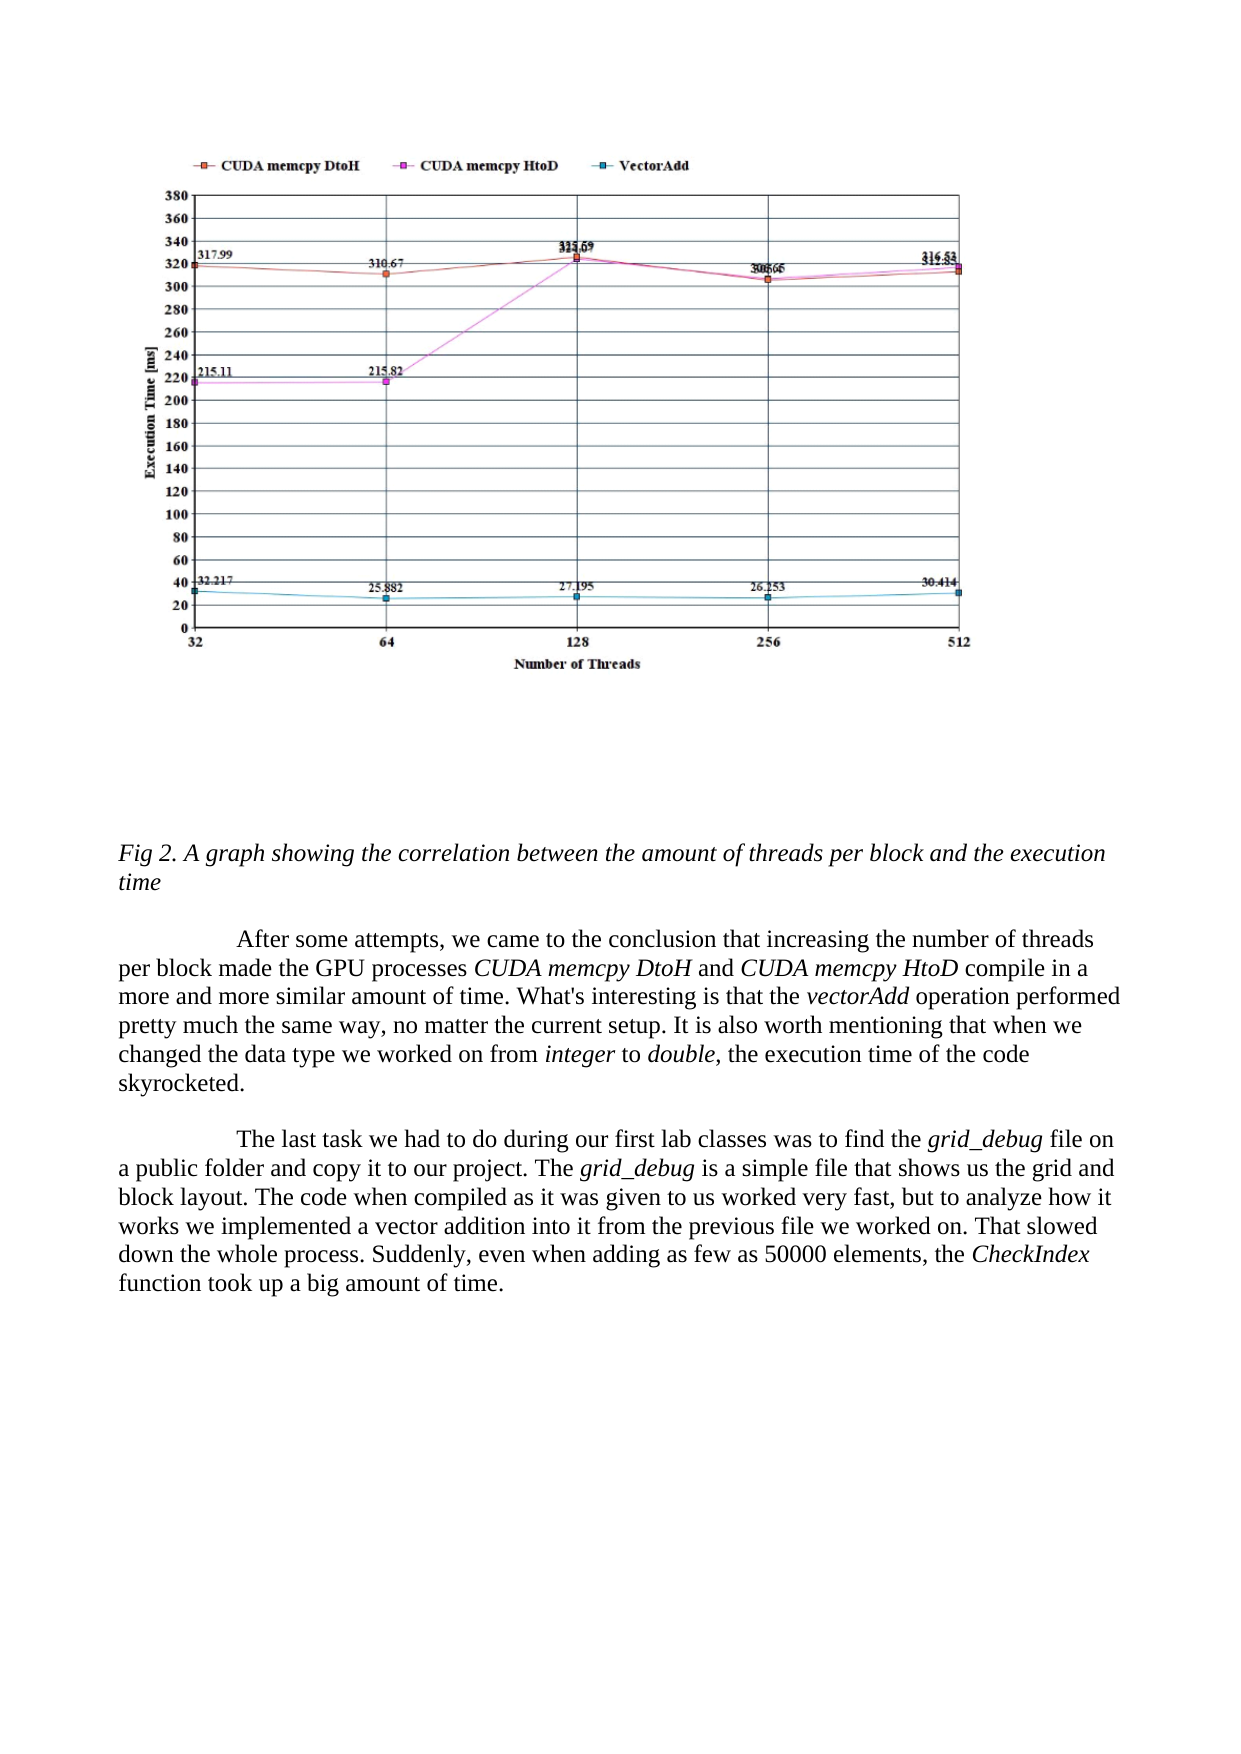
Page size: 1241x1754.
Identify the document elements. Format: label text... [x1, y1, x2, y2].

text Fig 2. A graph showing the correlation between the amount of threads per block and the execution time [118, 838, 1122, 896]
text The last task we had to do during our first lab classes was to find the grid_debug file on a public folder and copy it to our project. The grid_debug is a simple file that shows us the grid and block layout. The code when compiled as it was given to us worked very fast, but to analyze how it works we implemented a vector addition into it from the previous file we worked on. That slowed down the whole process. Suddenly, even when adding as few as 50000 elements, the CheckIndex function took up a big amount of time. [118, 1124, 1122, 1297]
text After some attempts, we came to the conclusion that increasing the number of threads per block made the GPU processes CUDA memcpy DtoH and CUDA memcpy HtoD compile in a more and more similar amount of time. What's interesting is that the vectorAdd operation performed pretty much the same way, no matter the current setup. It is also worth mentioning that when we changed the data type we worked on from integer to double, the execution time of the code skyrocketed. [118, 924, 1122, 1096]
